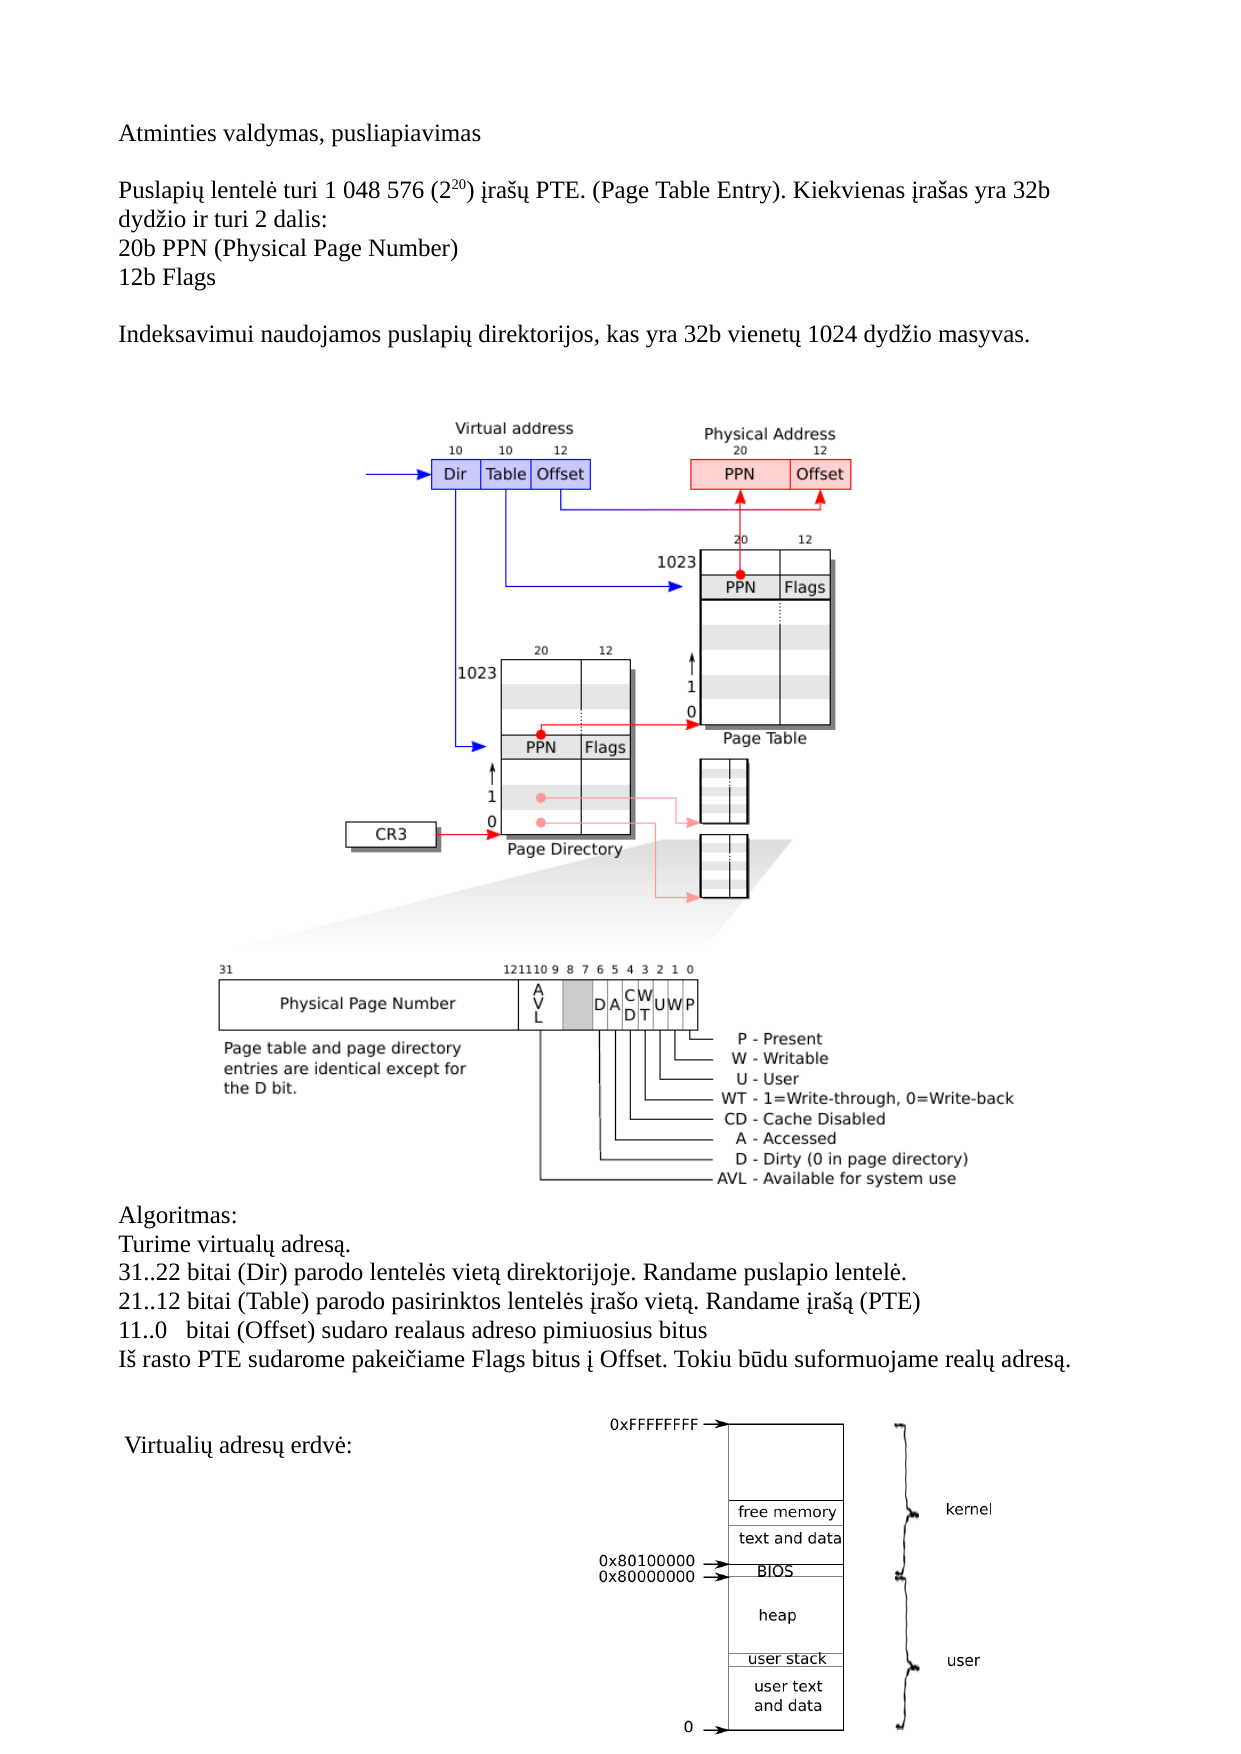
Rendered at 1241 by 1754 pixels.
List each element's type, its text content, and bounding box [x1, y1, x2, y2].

text 20b PPN (Physical Page Number) [118, 233, 1122, 262]
text 12b Flags [118, 262, 1122, 291]
text 31..22 bitai (Dir) parodo lentelės vietą direktorijoje. Randame puslapio lentelė. [118, 1257, 1122, 1286]
text Puslapių lentelė turi 1 048 576 (220) įrašų PTE. (Page Table Entry). Kiekvienas įrašas yra 32b dydžio ir turi 2 dalis: [118, 176, 1122, 233]
text Iš rasto PTE sudarome pakeičiame Flags bitus į Offset. Tokiu būdu suformuojame realų adresą. [118, 1344, 1122, 1401]
text 21..12 bitai (Table) parodo pasirinktos lentelės įrašo vietą. Randame įrašą (PTE) [118, 1286, 1122, 1315]
text Turime virtualų adresą. [118, 1229, 1122, 1257]
text Virtualių adresų erdvė: [118, 1430, 503, 1459]
text Indeksavimui naudojamos puslapių direktorijos, kas yra 32b vienetų 1024 dydžio masyvas. [118, 319, 1122, 348]
picture [125, 371, 1129, 1200]
picture [503, 1385, 1027, 1739]
text [1027, 1430, 1122, 1459]
text 11..0 bitai (Offset) sudaro realaus adreso pimiuosius bitus [118, 1315, 1122, 1344]
text Algoritmas: [118, 348, 1122, 1229]
text Atminties valdymas, pusliapiavimas [118, 118, 1122, 147]
